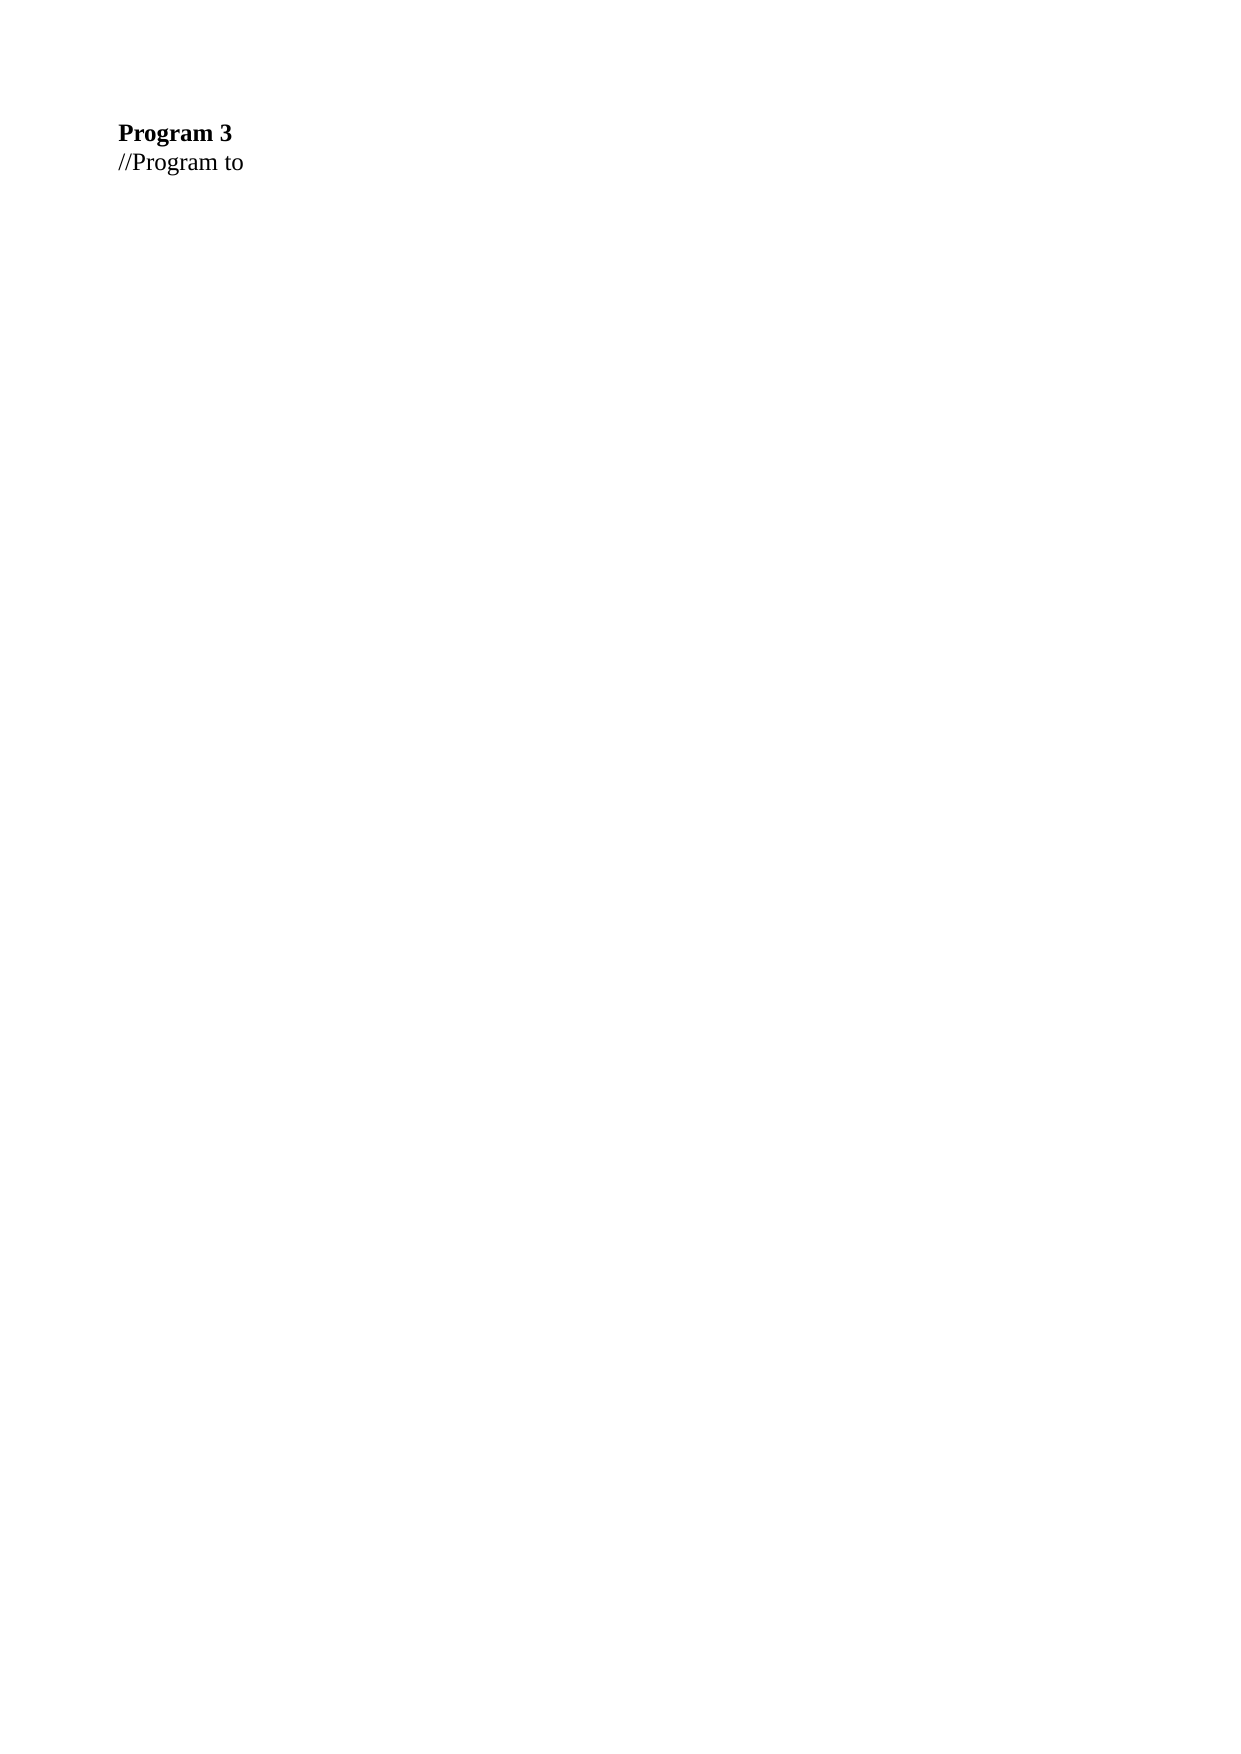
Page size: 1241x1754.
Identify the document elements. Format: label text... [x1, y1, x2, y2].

text Program 3 [118, 118, 1122, 147]
text //Program to [118, 147, 1122, 176]
